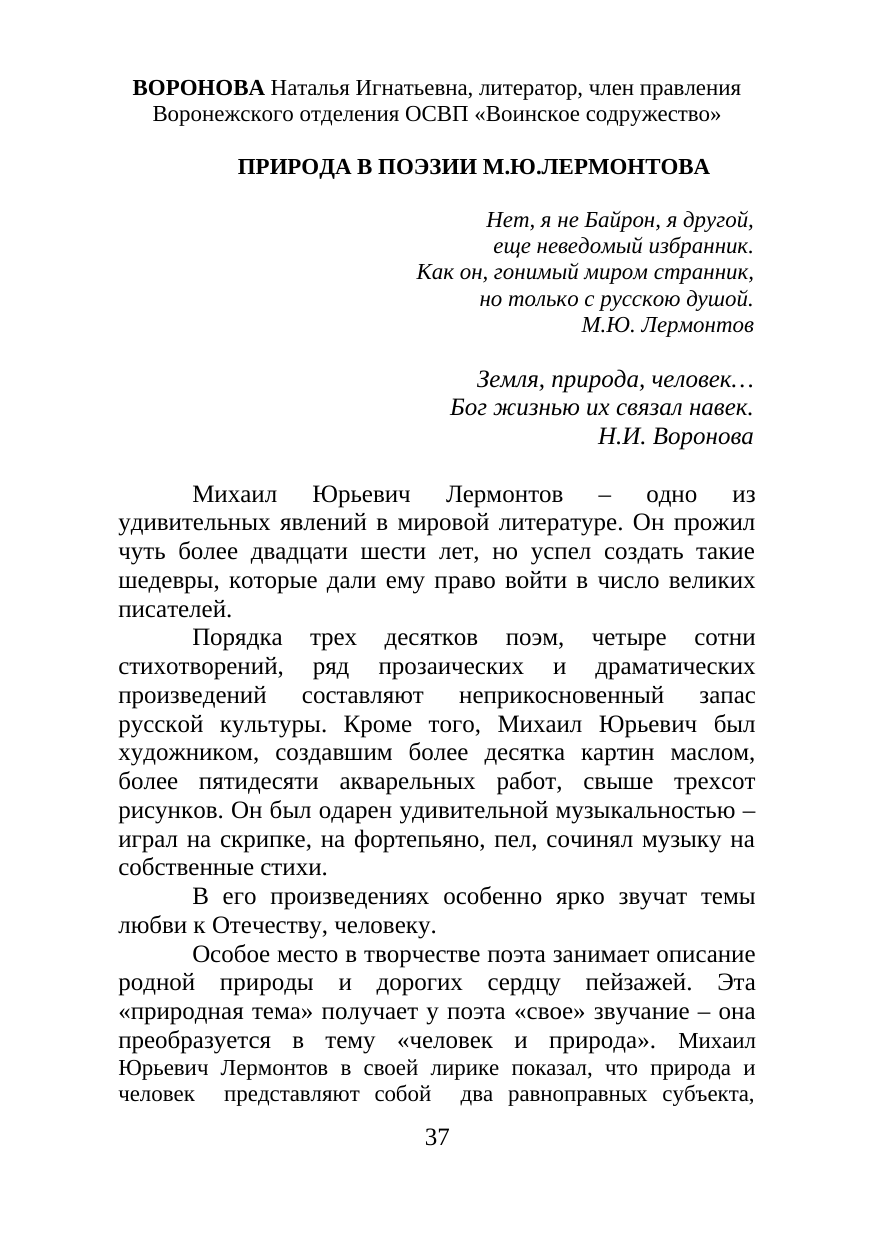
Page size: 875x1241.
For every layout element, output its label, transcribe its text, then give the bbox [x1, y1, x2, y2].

text Н.И. Воронова [118, 421, 756, 450]
text Как он, гонимый миром странник, [118, 258, 756, 285]
text Нет, я не Байрон, я другой, [118, 206, 756, 232]
text В его произведениях особенно ярко звучат темы любви к Отечеству, человеку. [118, 881, 756, 939]
text Земля, природа, человек… [118, 364, 756, 392]
text но только с русскою душой. [118, 285, 756, 311]
text ПРИРОДА В ПОЭЗИИ М.Ю.ЛЕРМОНТОВА [118, 153, 756, 179]
text Михаил Юрьевич Лермонтов – одно из удивительных явлений в мировой литературе. Он прожил чуть более двадцати шести лет, но успел создать такие шедевры, которые дали ему право войти в число великих писателей. [118, 479, 756, 622]
text Особое место в творчестве поэта занимает описание родной природы и дорогих сердцу пейзажей. Эта «природная тема» получает у поэта «свое» звучание – она преобразуется в тему «человек и природа». Михаил Юрьевич Лермонтов в своей лирике показал, что природа и человек представляют собой два равноправных субъекта, [118, 939, 756, 1106]
text М.Ю. Лермонтов [118, 311, 756, 337]
text Бог жизнью их связал навек. [118, 392, 756, 421]
text еще неведомый избранник. [118, 232, 756, 258]
text ВОРОНОВА Наталья Игнатьевна, литератор, член правления Воронежского отделения ОСВП «Воинское содружество» [118, 74, 756, 127]
text Порядка трех десятков поэм, четыре сотни стихотворений, ряд прозаических и драматических произведений составляют неприкосновенный запас русской культуры. Кроме того, Михаил Юрьевич был художником, создавшим более десятка картин маслом, более пятидесяти акварельных работ, свыше трехсот рисунков. Он был одарен удивительной музыкальностью – играл на скрипке, на фортепьяно, пел, сочинял музыку на собственные стихи. [118, 622, 756, 881]
